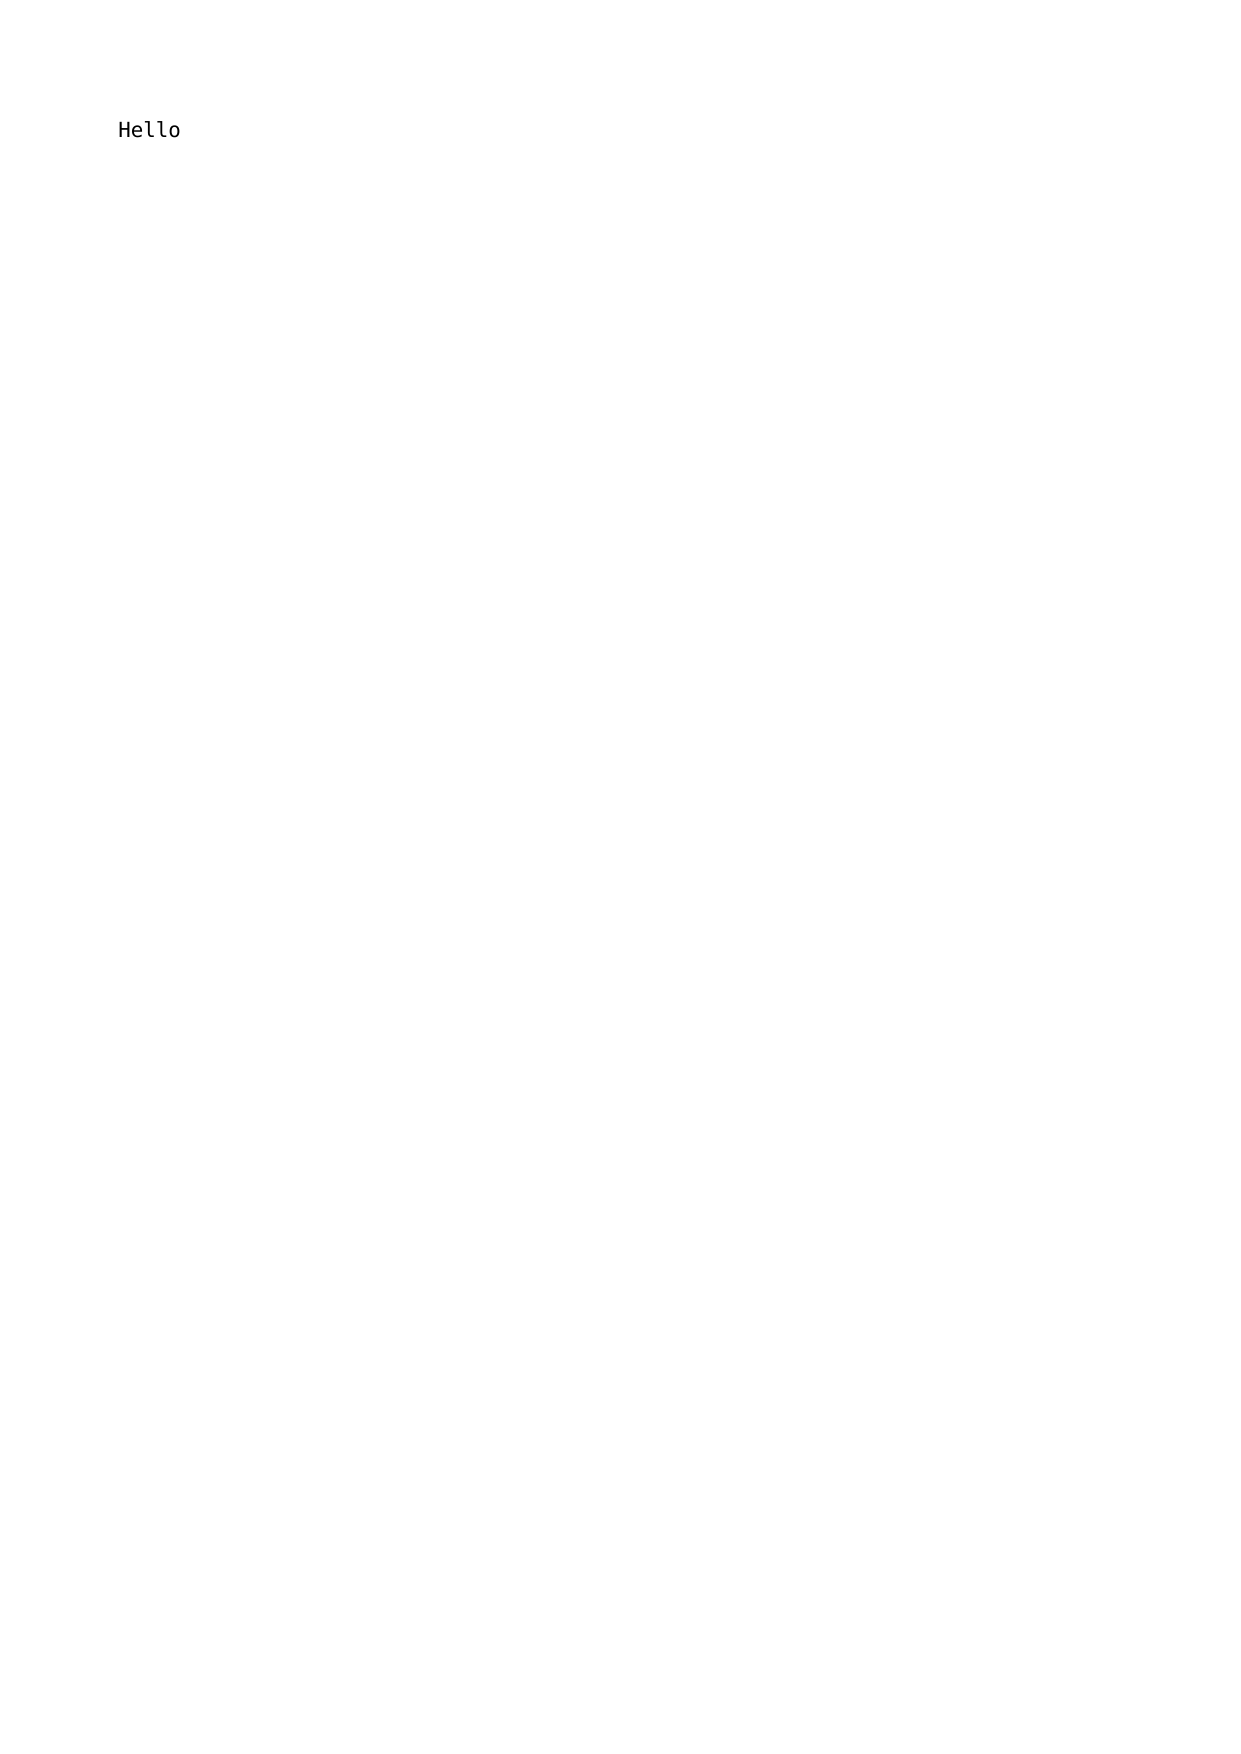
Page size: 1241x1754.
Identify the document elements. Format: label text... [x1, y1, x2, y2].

text Hello [118, 118, 1122, 142]
